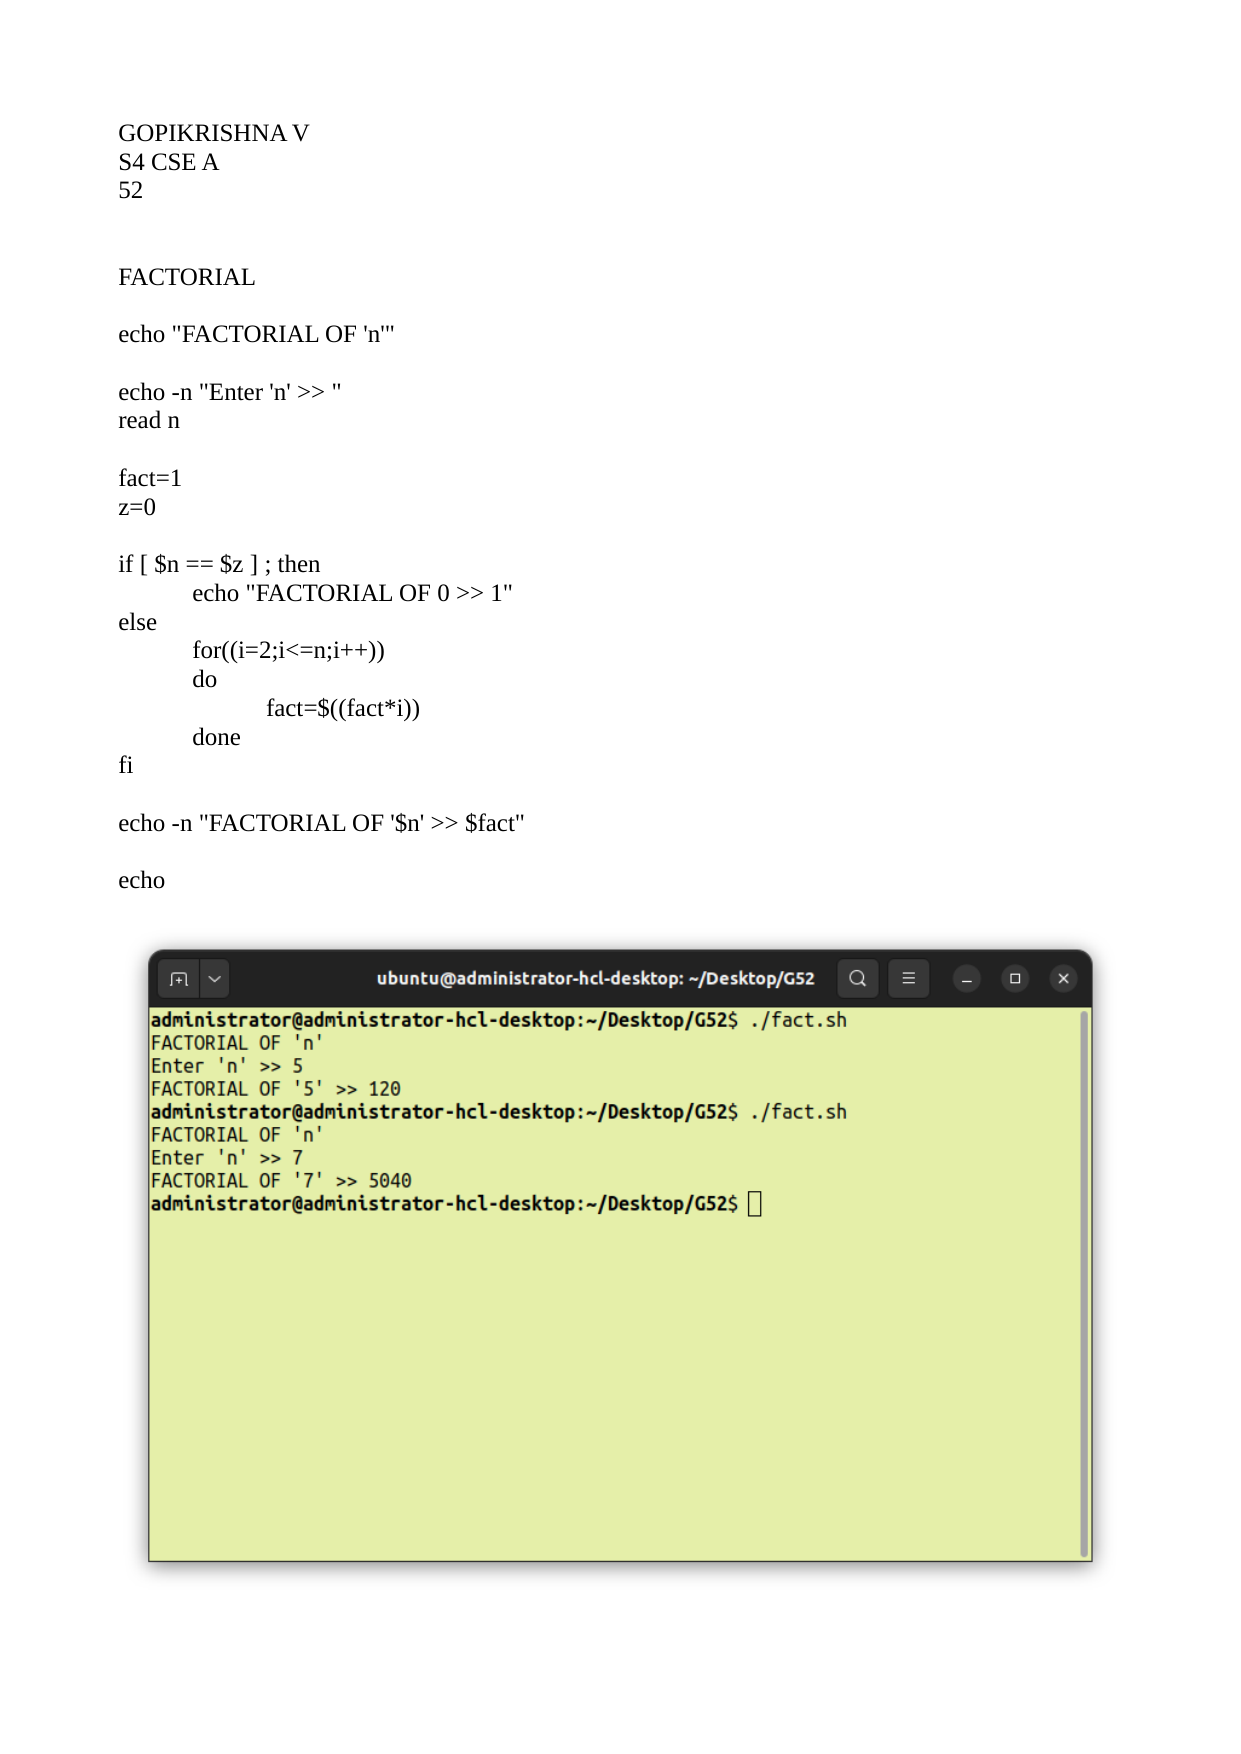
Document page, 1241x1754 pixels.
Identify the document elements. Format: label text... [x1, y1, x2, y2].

text 52 [118, 176, 1122, 204]
text S4 CSE A [118, 147, 1122, 176]
text echo "FACTORIAL OF 'n'" echo -n "Enter 'n' >> " read n fact=1 z=0 if [ $n == $z ] ; then echo "FACTORIAL OF 0 >> 1" else for((i=2;i<=n;i++)) do fact=$((fact*i)) done fi echo -n "FACTORIAL OF '$n' >> $fact" echo [118, 319, 1122, 923]
picture [118, 923, 1123, 1596]
text GOPIKRISHNA V [118, 118, 1122, 147]
text FACTORIAL [118, 262, 1122, 291]
